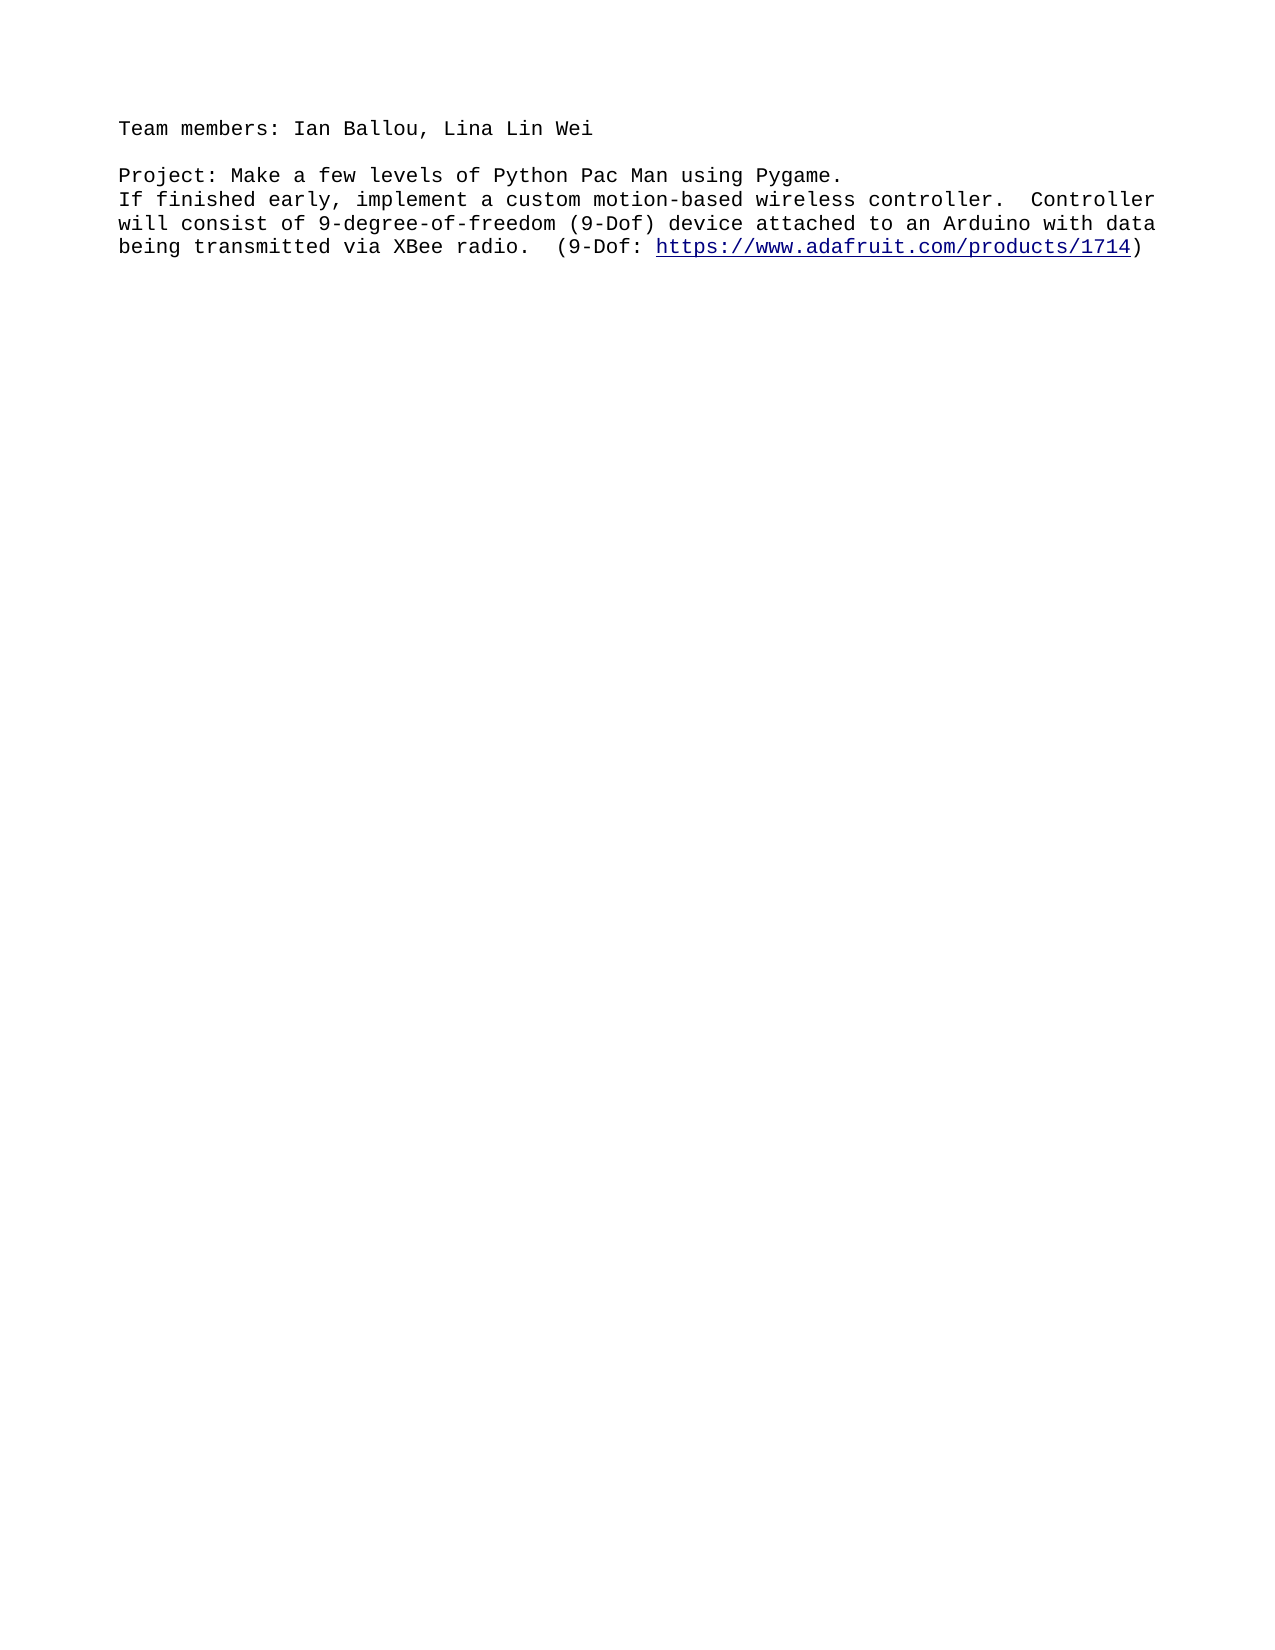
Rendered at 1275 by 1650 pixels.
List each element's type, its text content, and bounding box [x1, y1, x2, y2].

text Project: Make a few levels of Python Pac Man using Pygame. [118, 165, 1157, 189]
text Team members: Ian Ballou, Lina Lin Wei [118, 118, 1157, 142]
text If finished early, implement a custom motion-based wireless controller. Controller will consist of 9-degree-of-freedom (9-Dof) device attached to an Arduino with data being transmitted via XBee radio. (9-Dof: https://www.adafruit.com/products/1714) [118, 189, 1157, 260]
